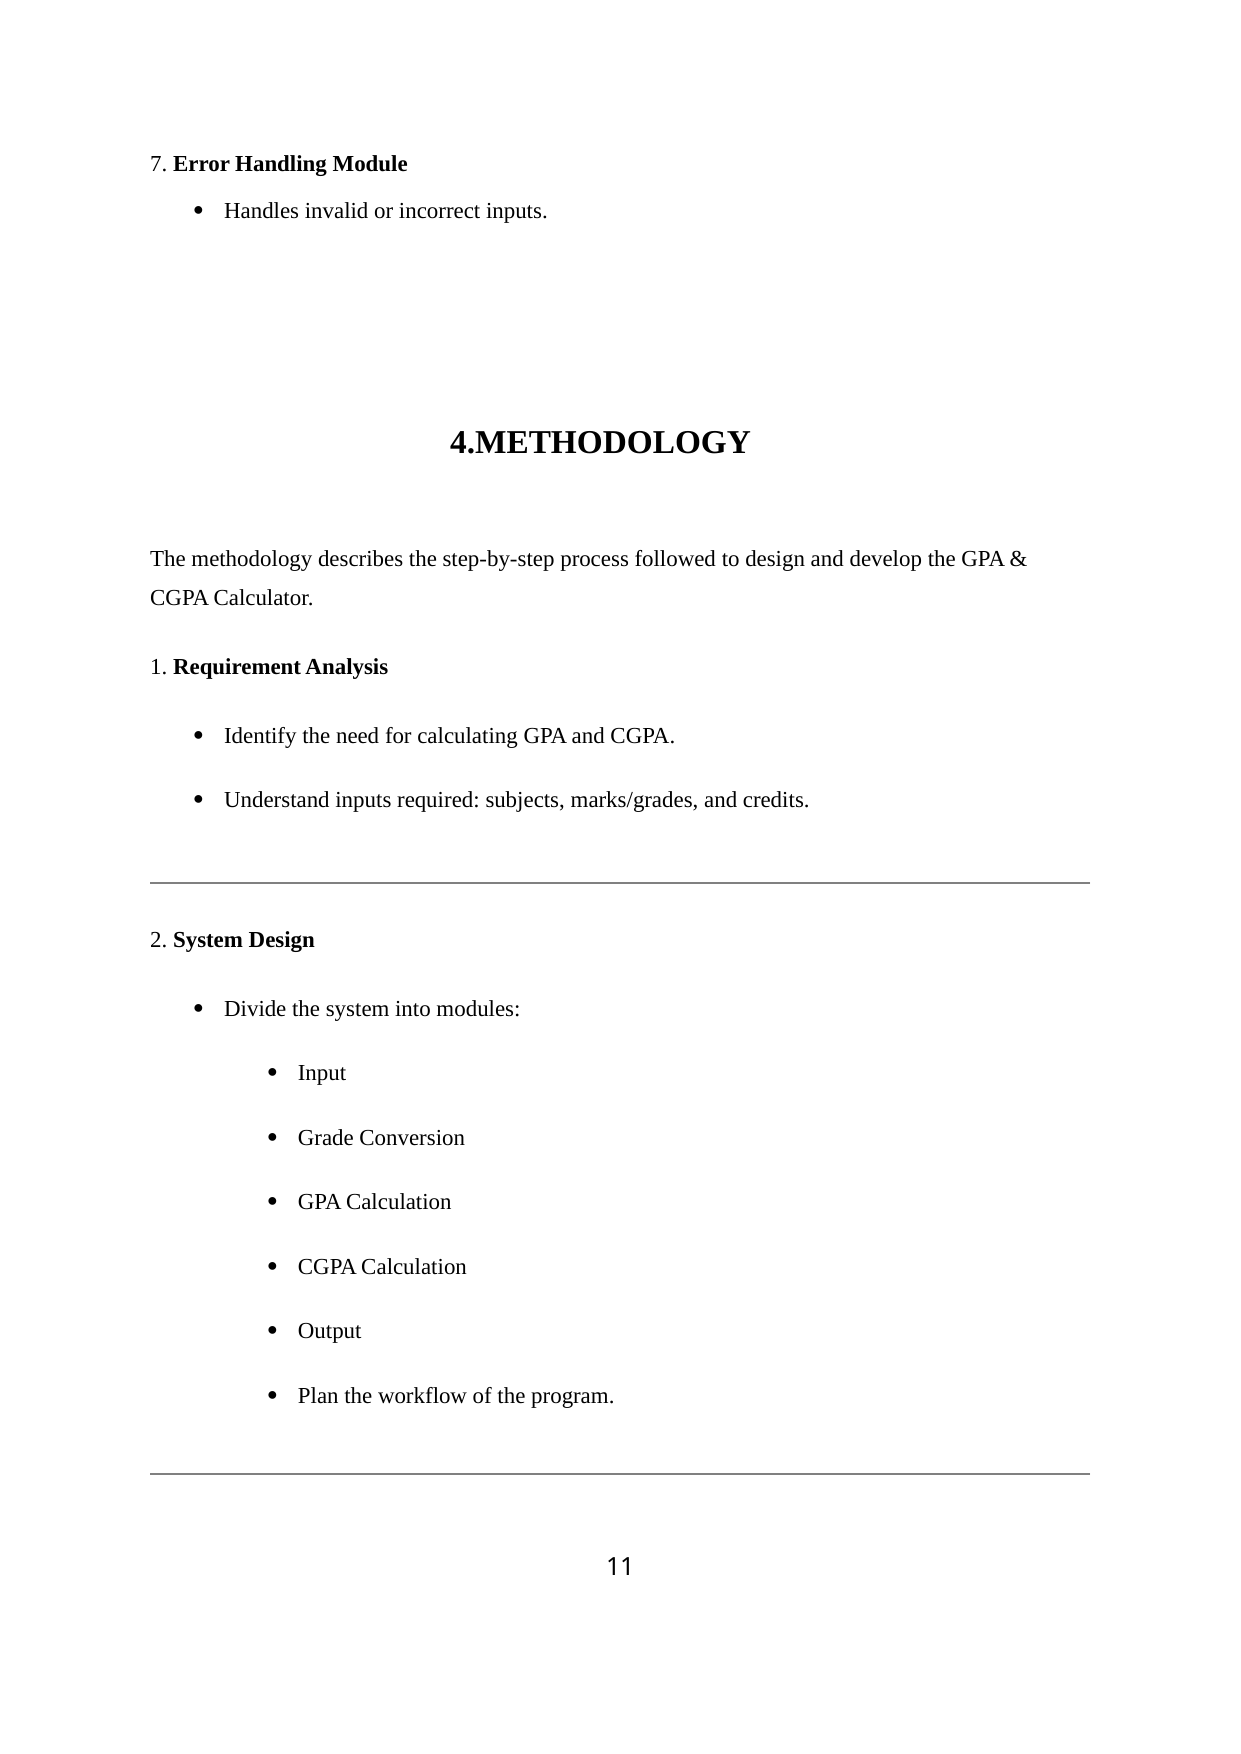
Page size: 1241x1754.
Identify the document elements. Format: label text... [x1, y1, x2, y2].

list Understand inputs required: subjects, marks/grades, and credits. [194, 787, 1090, 813]
list Input [268, 1059, 1090, 1086]
list Grade Conversion [268, 1124, 1090, 1150]
list Handles invalid or incorrect inputs. [194, 197, 1090, 223]
subtitle 2. System Design [150, 926, 1090, 952]
list Identify the need for calculating GPA and CGPA. [194, 722, 1090, 748]
text The methodology describes the step-by-step process followed to design and develop the GPA & CGPA Calculator. [150, 545, 1090, 611]
subtitle 1. Requirement Analysis [150, 653, 1090, 679]
list Output [268, 1317, 1090, 1344]
subtitle 7. Error Handling Module [150, 150, 1090, 176]
list GPA Calculation [268, 1188, 1090, 1215]
list Divide the system into modules: [194, 995, 1090, 1021]
list Plan the workflow of the program. [268, 1382, 1090, 1408]
list CGPA Calculation [268, 1253, 1090, 1279]
list 4.METHODOLOGY [150, 423, 1090, 461]
